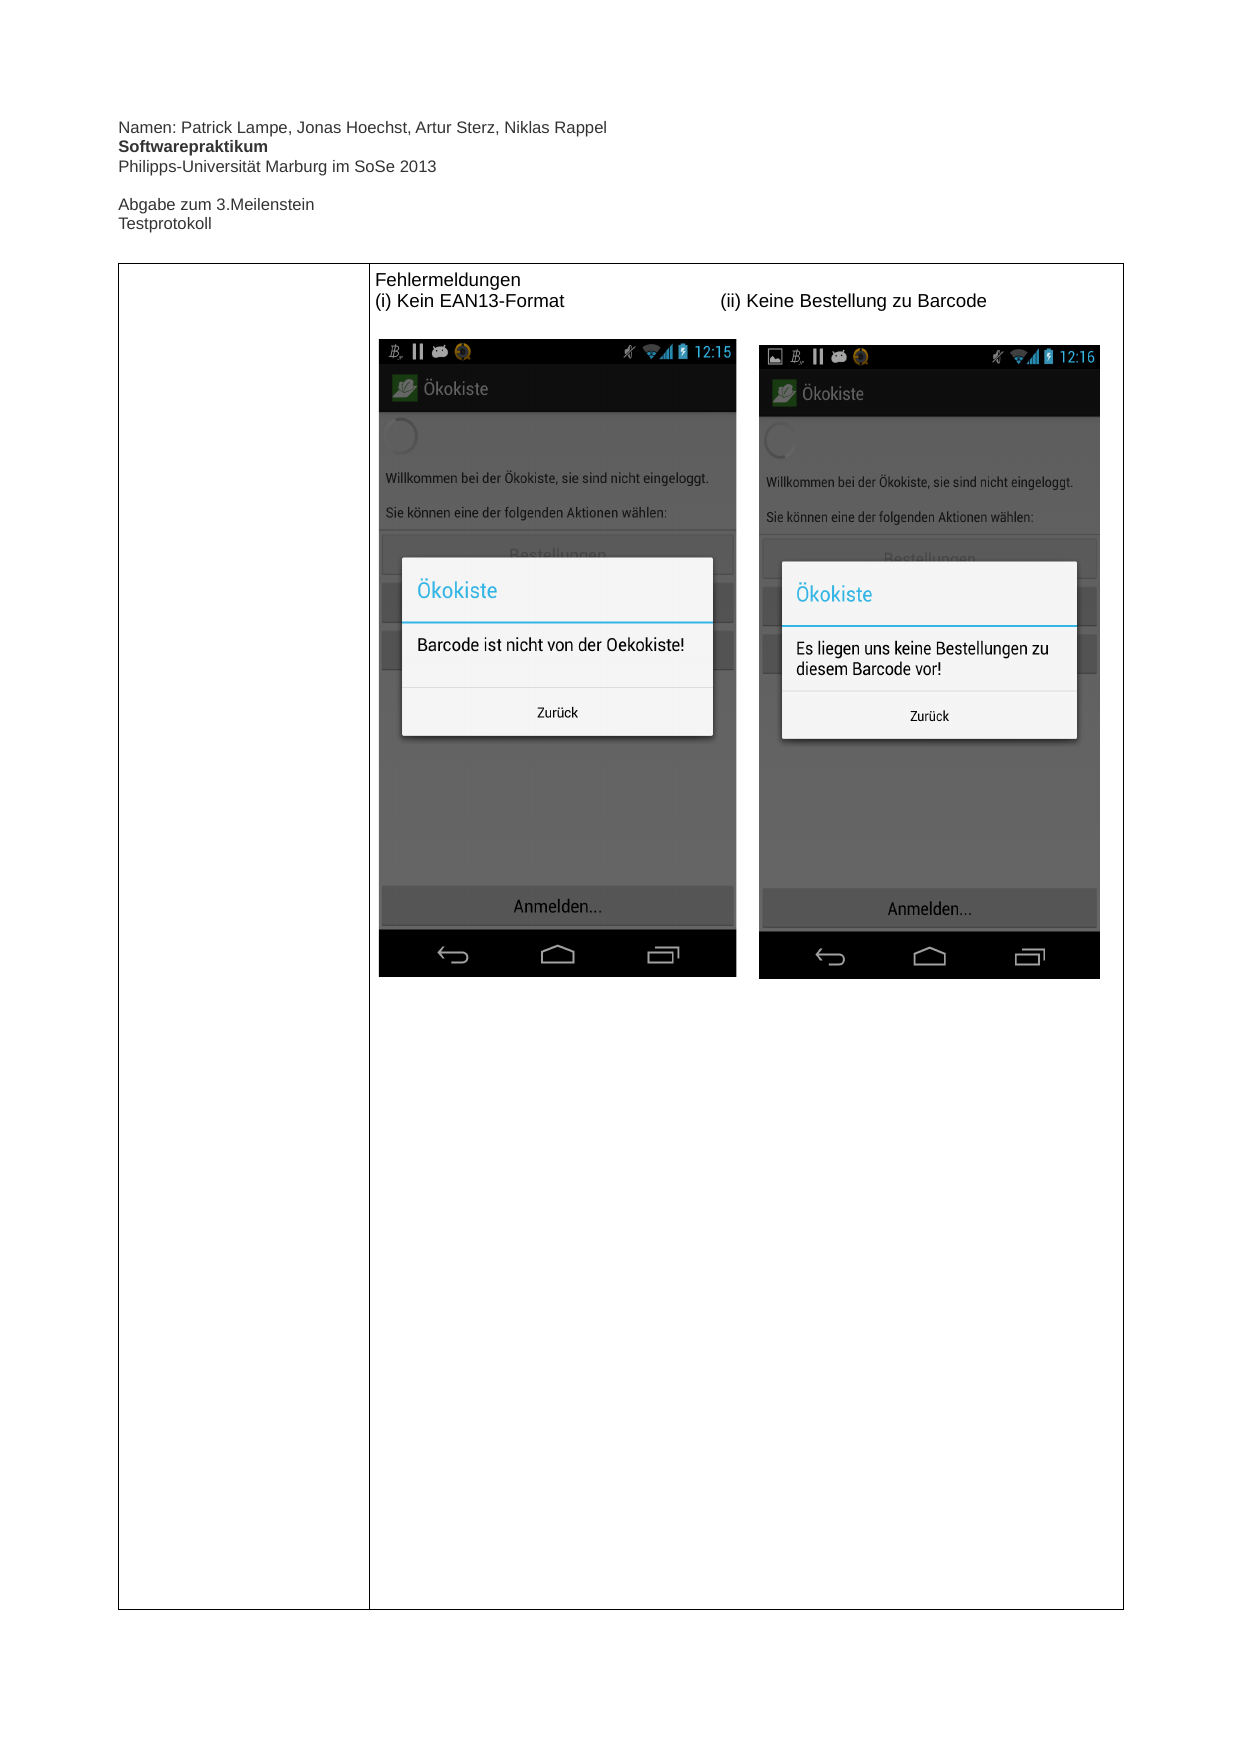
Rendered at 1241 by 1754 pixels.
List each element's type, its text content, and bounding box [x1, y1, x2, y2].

table_cell [370, 340, 1123, 1609]
picture [378, 339, 737, 977]
picture [759, 345, 1100, 979]
table_cell [119, 264, 369, 1609]
table_cell Fehlermeldungen (i) Kein EAN13-Format (ii) Keine Bestellung zu Barcode [370, 264, 1123, 339]
